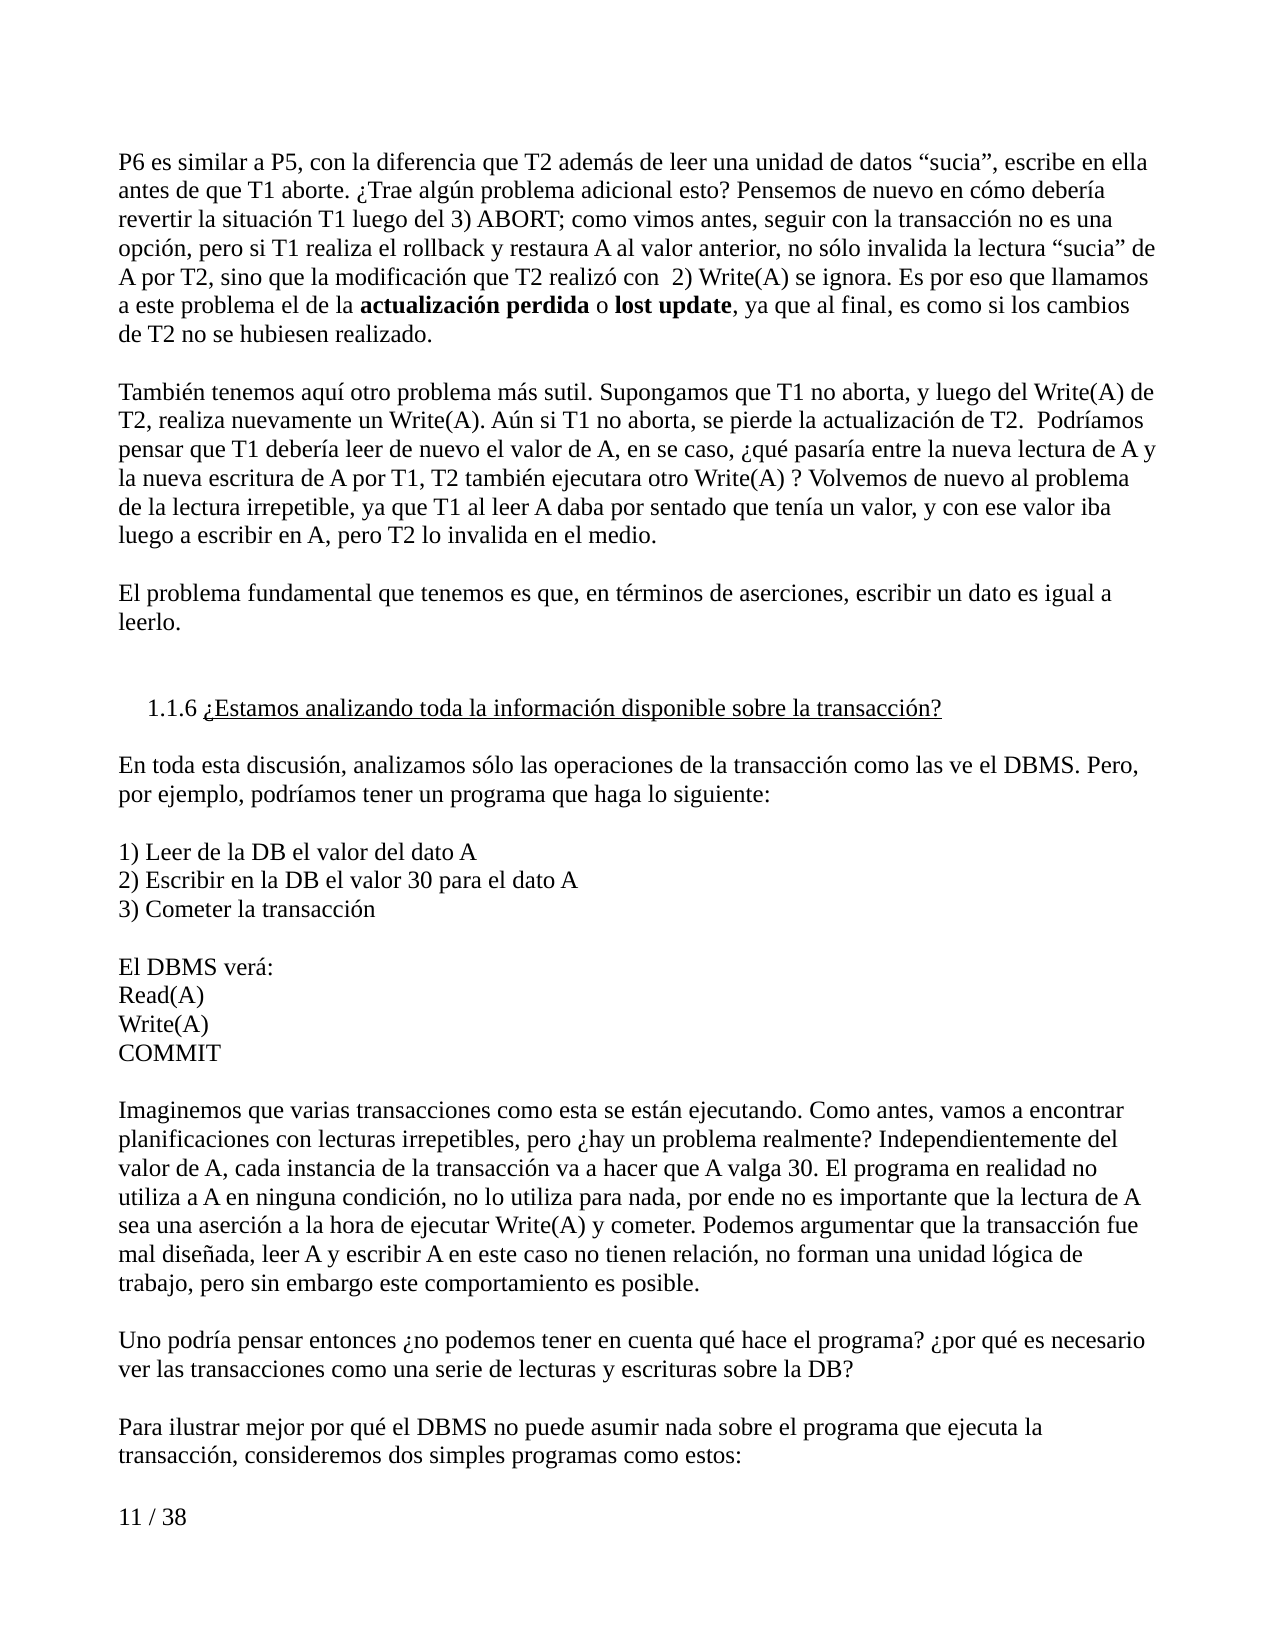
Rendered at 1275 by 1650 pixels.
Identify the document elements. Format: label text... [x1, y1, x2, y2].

text Write(A) [118, 1009, 1157, 1038]
text Para ilustrar mejor por qué el DBMS no puede asumir nada sobre el programa que ejecuta la transacción, consideremos dos simples programas como estos: [118, 1412, 1157, 1469]
text El problema fundamental que tenemos es que, en términos de aserciones, escribir un dato es igual a leerlo. [118, 578, 1157, 636]
text 3) Cometer la transacción [118, 894, 1157, 923]
text 2) Escribir en la DB el valor 30 para el dato A [118, 866, 1157, 894]
text 1) Leer de la DB el valor del dato A [118, 837, 1157, 866]
text Uno podría pensar entonces ¿no podemos tener en cuenta qué hace el programa? ¿por qué es necesario ver las transacciones como una serie de lecturas y escrituras sobre la DB? [118, 1326, 1157, 1383]
text También tenemos aquí otro problema más sutil. Supongamos que T1 no aborta, y luego del Write(A) de T2, realiza nuevamente un Write(A). Aún si T1 no aborta, se pierde la actualización de T2. Podríamos pensar que T1 debería leer de nuevo el valor de A, en se caso, ¿qué pasaría entre la nueva lectura de A y la nueva escritura de A por T1, T2 también ejecutara otro Write(A) ? Volvemos de nuevo al problema de la lectura irrepetible, ya que T1 al leer A daba por sentado que tenía un valor, y con ese valor iba luego a escribir en A, pero T2 lo invalida en el medio. [118, 377, 1157, 549]
text COMMIT [118, 1038, 1157, 1067]
text El DBMS verá: [118, 952, 1157, 981]
text En toda esta discusión, analizamos sólo las operaciones de la transacción como las ve el DBMS. Pero, por ejemplo, podríamos tener un programa que haga lo siguiente: [118, 751, 1157, 837]
list ¿Estamos analizando toda la información disponible sobre la transacción? [141, 693, 1157, 722]
text Read(A) [118, 981, 1157, 1009]
text Imaginemos que varias transacciones como esta se están ejecutando. Como antes, vamos a encontrar planificaciones con lecturas irrepetibles, pero ¿hay un problema realmente? Independientemente del valor de A, cada instancia de la transacción va a hacer que A valga 30. El programa en realidad no utiliza a A en ninguna condición, no lo utiliza para nada, por ende no es importante que la lectura de A sea una aserción a la hora de ejecutar Write(A) y cometer. Podemos argumentar que la transacción fue mal diseñada, leer A y escribir A en este caso no tienen relación, no forman una unidad lógica de trabajo, pero sin embargo este comportamiento es posible. [118, 1096, 1157, 1297]
text P6 es similar a P5, con la diferencia que T2 además de leer una unidad de datos “sucia”, escribe en ella antes de que T1 aborte. ¿Trae algún problema adicional esto? Pensemos de nuevo en cómo debería revertir la situación T1 luego del 3) ABORT; como vimos antes, seguir con la transacción no es una opción, pero si T1 realiza el rollback y restaura A al valor anterior, no sólo invalida la lectura “sucia” de A por T2, sino que la modificación que T2 realizó con 2) Write(A) se ignora. Es por eso que llamamos a este problema el de la actualización perdida o lost update, ya que al final, es como si los cambios de T2 no se hubiesen realizado. [118, 147, 1157, 348]
